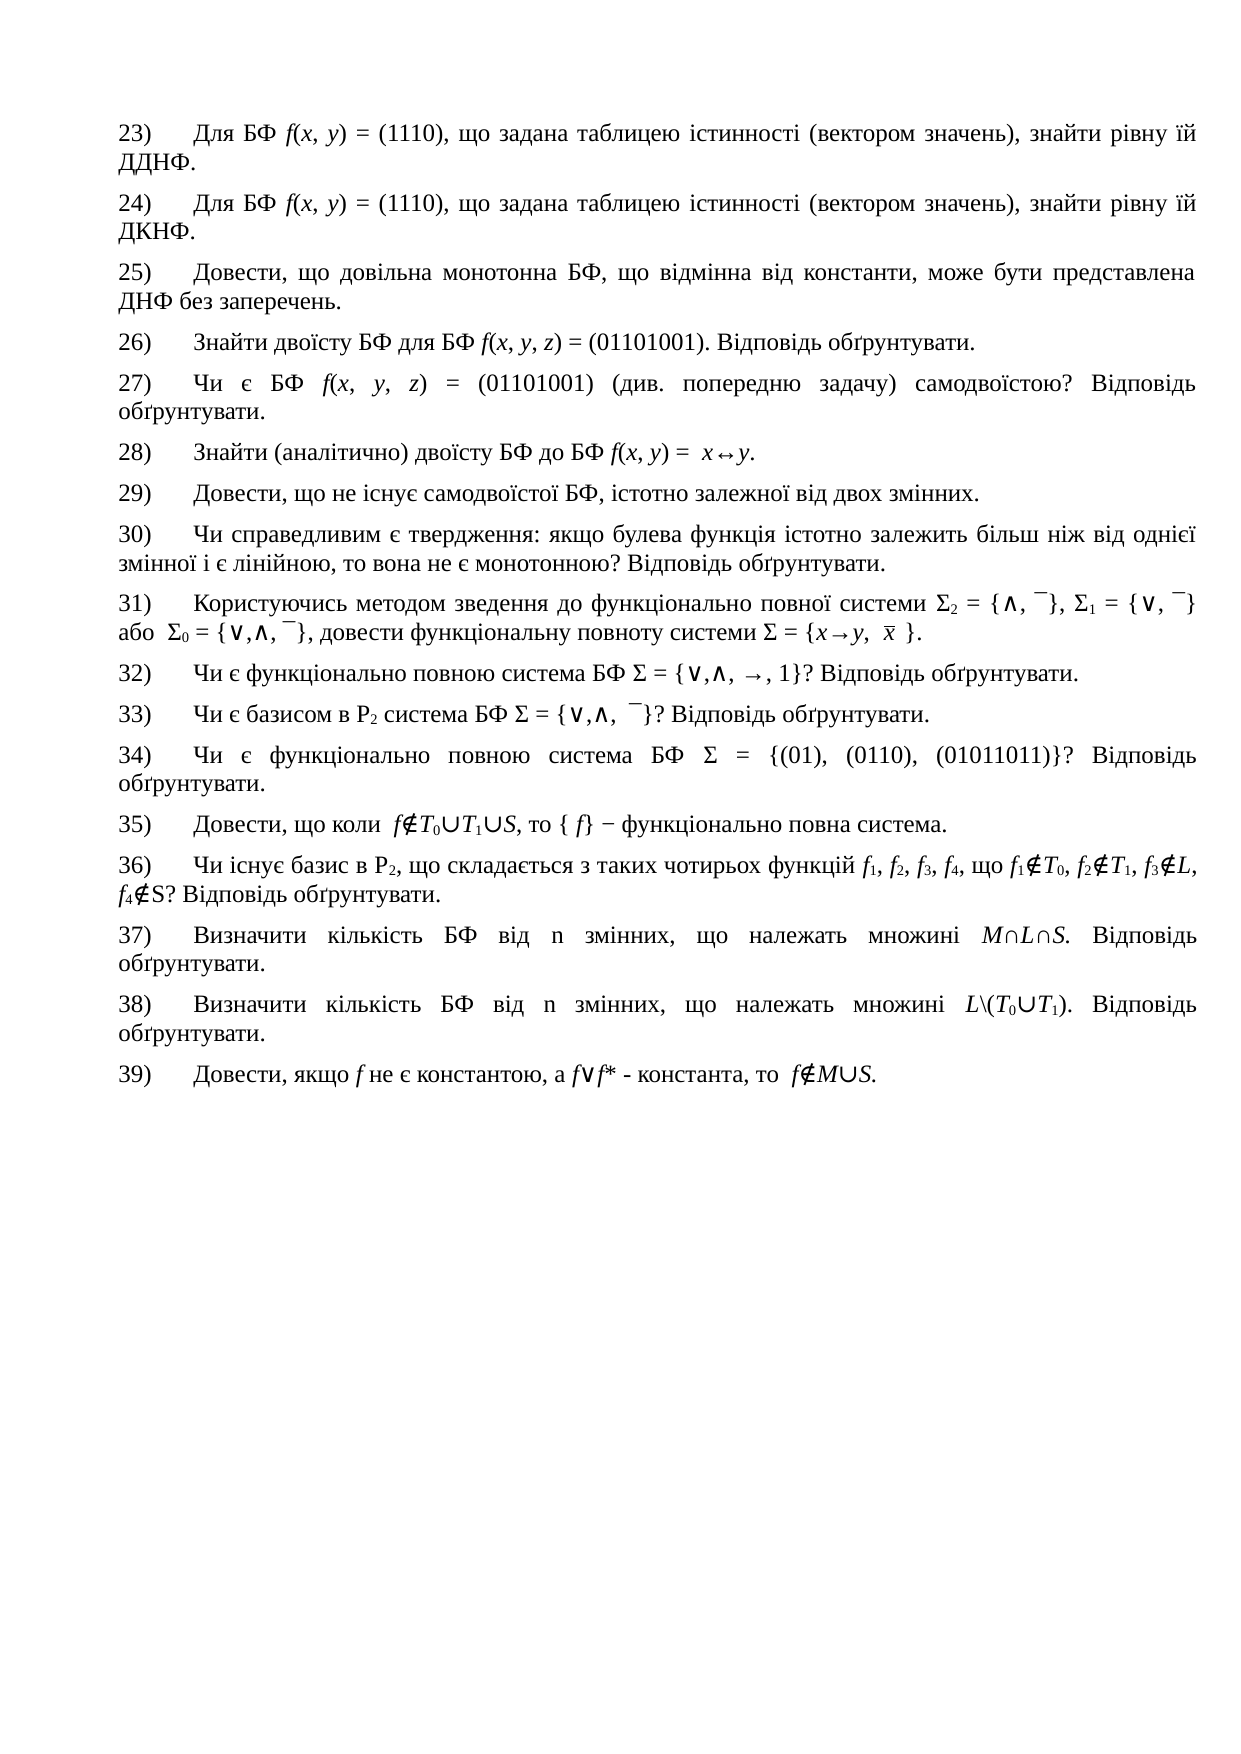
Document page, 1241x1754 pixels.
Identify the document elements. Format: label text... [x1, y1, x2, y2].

list Користуючись методом зведення до функціонально повної системи Σ2 = {∧, ¯}, Σ1 = {∨, ¯} або Σ0 = {∨,∧, ¯}, довести функціональну повноту системи Σ = {х→у, }. [118, 588, 1197, 646]
list Для БФ f(x, y) = (1110), що задана таблицею істинності (вектором значень), знайти рівну їй ДДНФ. [118, 118, 1197, 176]
list Довести, що не існує самодвоїстої БФ, істотно залежної від двох змінних. [118, 478, 1197, 507]
list Чи справедливим є твердження: якщо булева функція істотно залежить більш ніж від однієї змінної і є лінійною, то вона не є монотонною? Відповідь обґрунтувати. [118, 519, 1197, 576]
list Чи існує базис в P2, що складається з таких чотирьох функцій f1, f2, f3, f4, що f1∉Т0, f2∉Т1, f3∉L, f4∉S? Відповідь обґрунтувати. [118, 850, 1197, 908]
list Визначити кількість БФ від n змінних, що належать множині М∩L∩S. Відповідь обґрунтувати. [118, 920, 1197, 977]
list Визначити кількість БФ від n змінних, що належать множині L\(Т0∪Т1). Відповідь обґрунтувати. [118, 989, 1197, 1047]
list Чи є БФ f(x, y, z) = (01101001) (див. попередню задачу) самодвоїстою? Відповідь обґрунтувати. [118, 368, 1197, 425]
list Чи є базисом в Р2 система БФ Σ = {∨,∧, ¯}? Відповідь обґрунтувати. [118, 699, 1197, 728]
list Довести, якщо f не є константою, а f∨f* - константа, то f∉М∪S. [118, 1059, 1197, 1088]
list Довести, що довільна монотонна БФ, що відмінна від константи, може бути представлена ДНФ без заперечень. [118, 257, 1197, 315]
list Знайти (аналітично) двоїсту БФ до БФ f(x, y) = x↔у. [118, 437, 1197, 466]
list Для БФ f(x, y) = (1110), що задана таблицею істинності (вектором значень), знайти рівну їй ДКНФ. [118, 188, 1197, 245]
list Довести, що коли f∉Т0∪Т1∪S, то { f} − функціонально повна система. [118, 809, 1197, 838]
list Чи є функціонально повною система БФ Σ = {∨,∧, →, 1}? Відповідь обґрунтувати. [118, 658, 1197, 687]
list Знайти двоїсту БФ для БФ f(x, y, z) = (01101001). Відповідь обґрунтувати. [118, 327, 1197, 356]
list Чи є функціонально повною система БФ Σ = {(01), (0110), (01011011)}? Відповідь обґрунтувати. [118, 740, 1197, 797]
